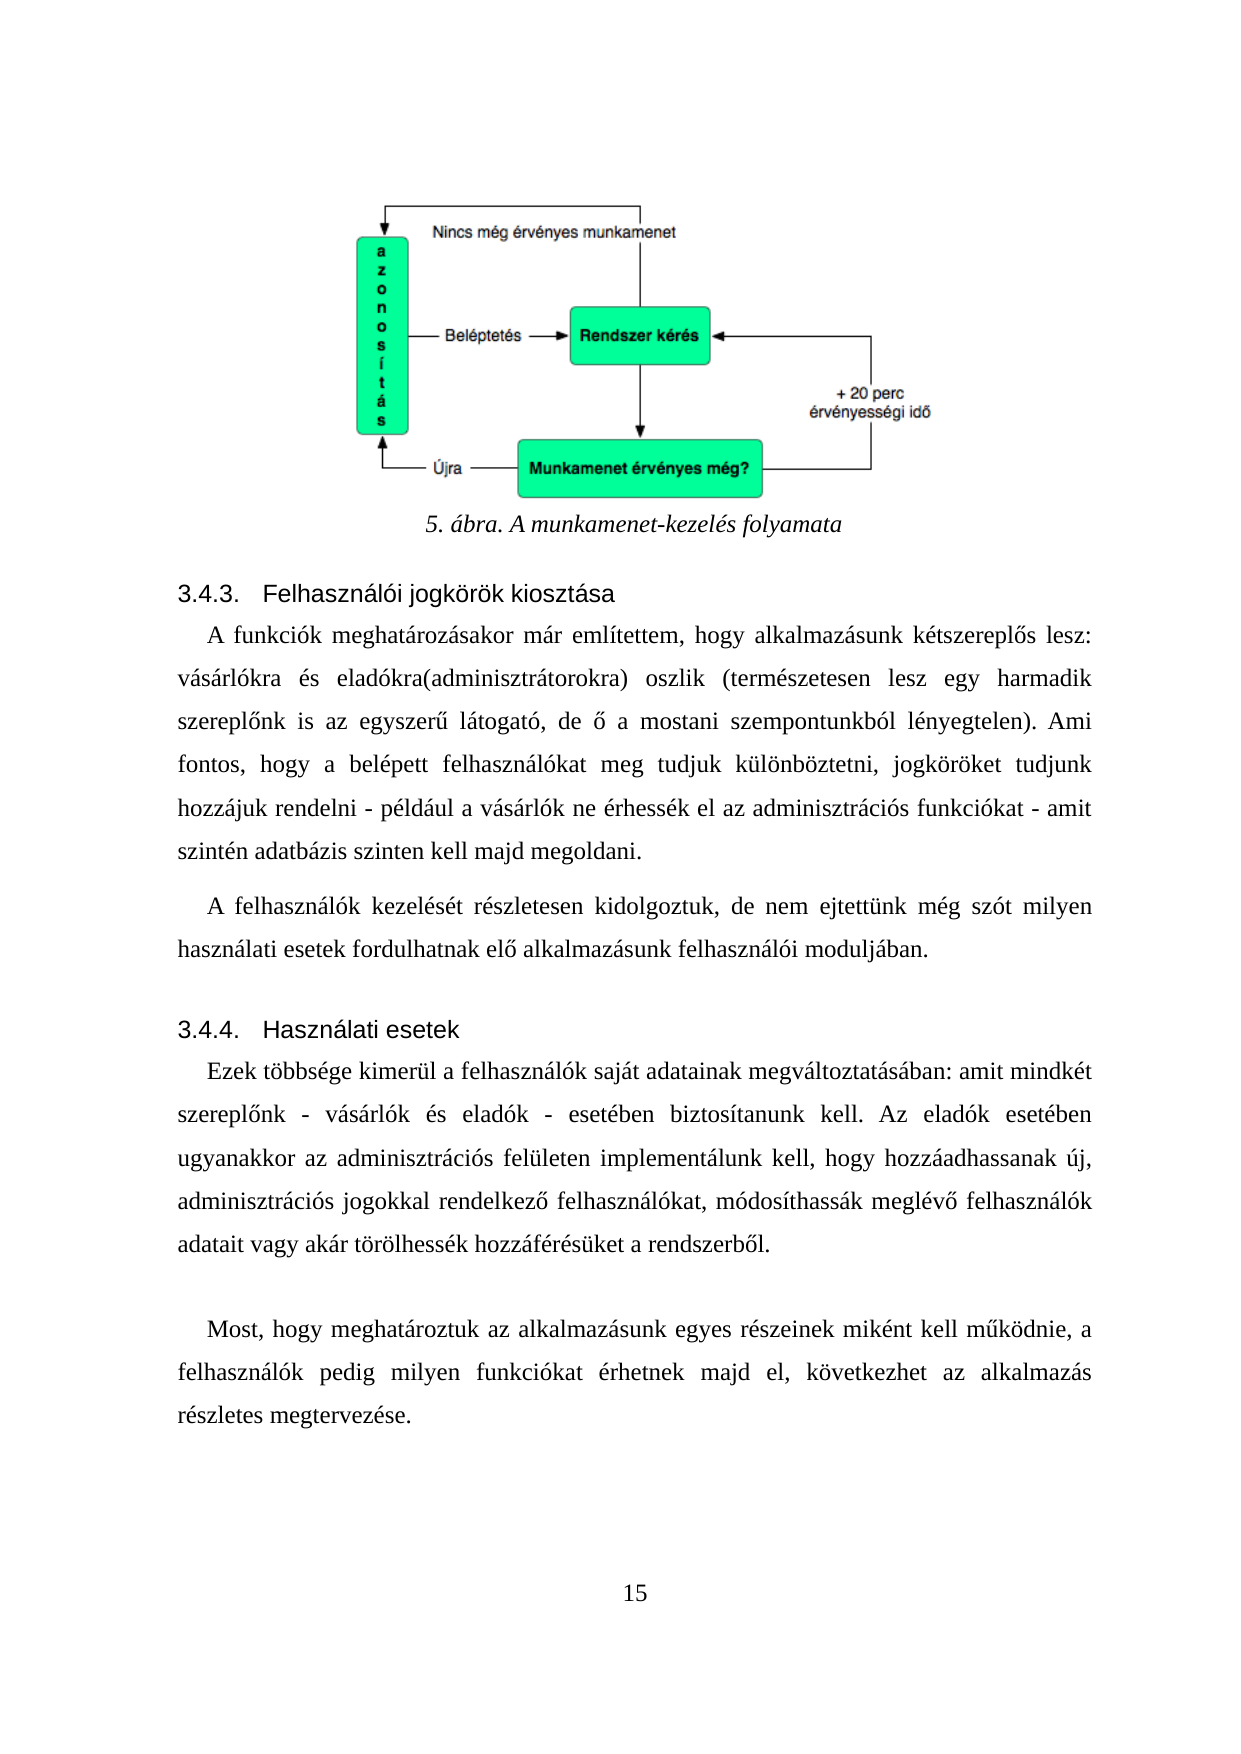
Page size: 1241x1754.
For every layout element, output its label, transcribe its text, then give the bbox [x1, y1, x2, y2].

picture [327, 195, 943, 509]
text 5. ábra. A munkamenet-kezelés folyamata [328, 509, 942, 537]
text Ezek többsége kimerül a felhasználók saját adatainak megváltoztatásában: amit mindkét szereplőnk - vásárlók és eladók - esetében biztosítanunk kell. Az eladók esetében ugyanakkor az adminisztrációs felületen implementálunk kell, hogy hozzáadhassanak új, adminisztrációs jogokkal rendelkező felhasználókat, módosíthassák meglévő felhasználók adatait vagy akár törölhessék hozzáférésüket a rendszerből. [177, 1056, 1093, 1258]
text Most, hogy meghatároztuk az alkalmazásunk egyes részeinek miként kell működnie, a felhasználók pedig milyen funkciókat érhetnek majd el, következhet az alkalmazás részletes megtervezése. [177, 1314, 1093, 1429]
text A felhasználók kezelését részletesen kidolgoztuk, de nem ejtettünk még szót milyen használati esetek fordulhatnak elő alkalmazásunk felhasználói moduljában. [177, 891, 1093, 963]
text [328, 183, 942, 195]
subtitle Használati esetek [177, 1015, 1093, 1044]
subtitle Felhasználói jogkörök kiosztása [177, 148, 1093, 608]
text A funkciók meghatározásakor már említettem, hogy alkalmazásunk kétszereplős lesz: vásárlókra és eladókra(adminisztrátorokra) oszlik (természetesen lesz egy harmadik szereplőnk is az egyszerű látogató, de ő a mostani szempontunkból lényegtelen). Ami fontos, hogy a belépett felhasználókat meg tudjuk különböztetni, jogköröket tudjunk hozzájuk rendelni - például a vásárlók ne érhessék el az adminisztrációs funkciókat - amit szintén adatbázis szinten kell majd megoldani. [177, 620, 1093, 864]
